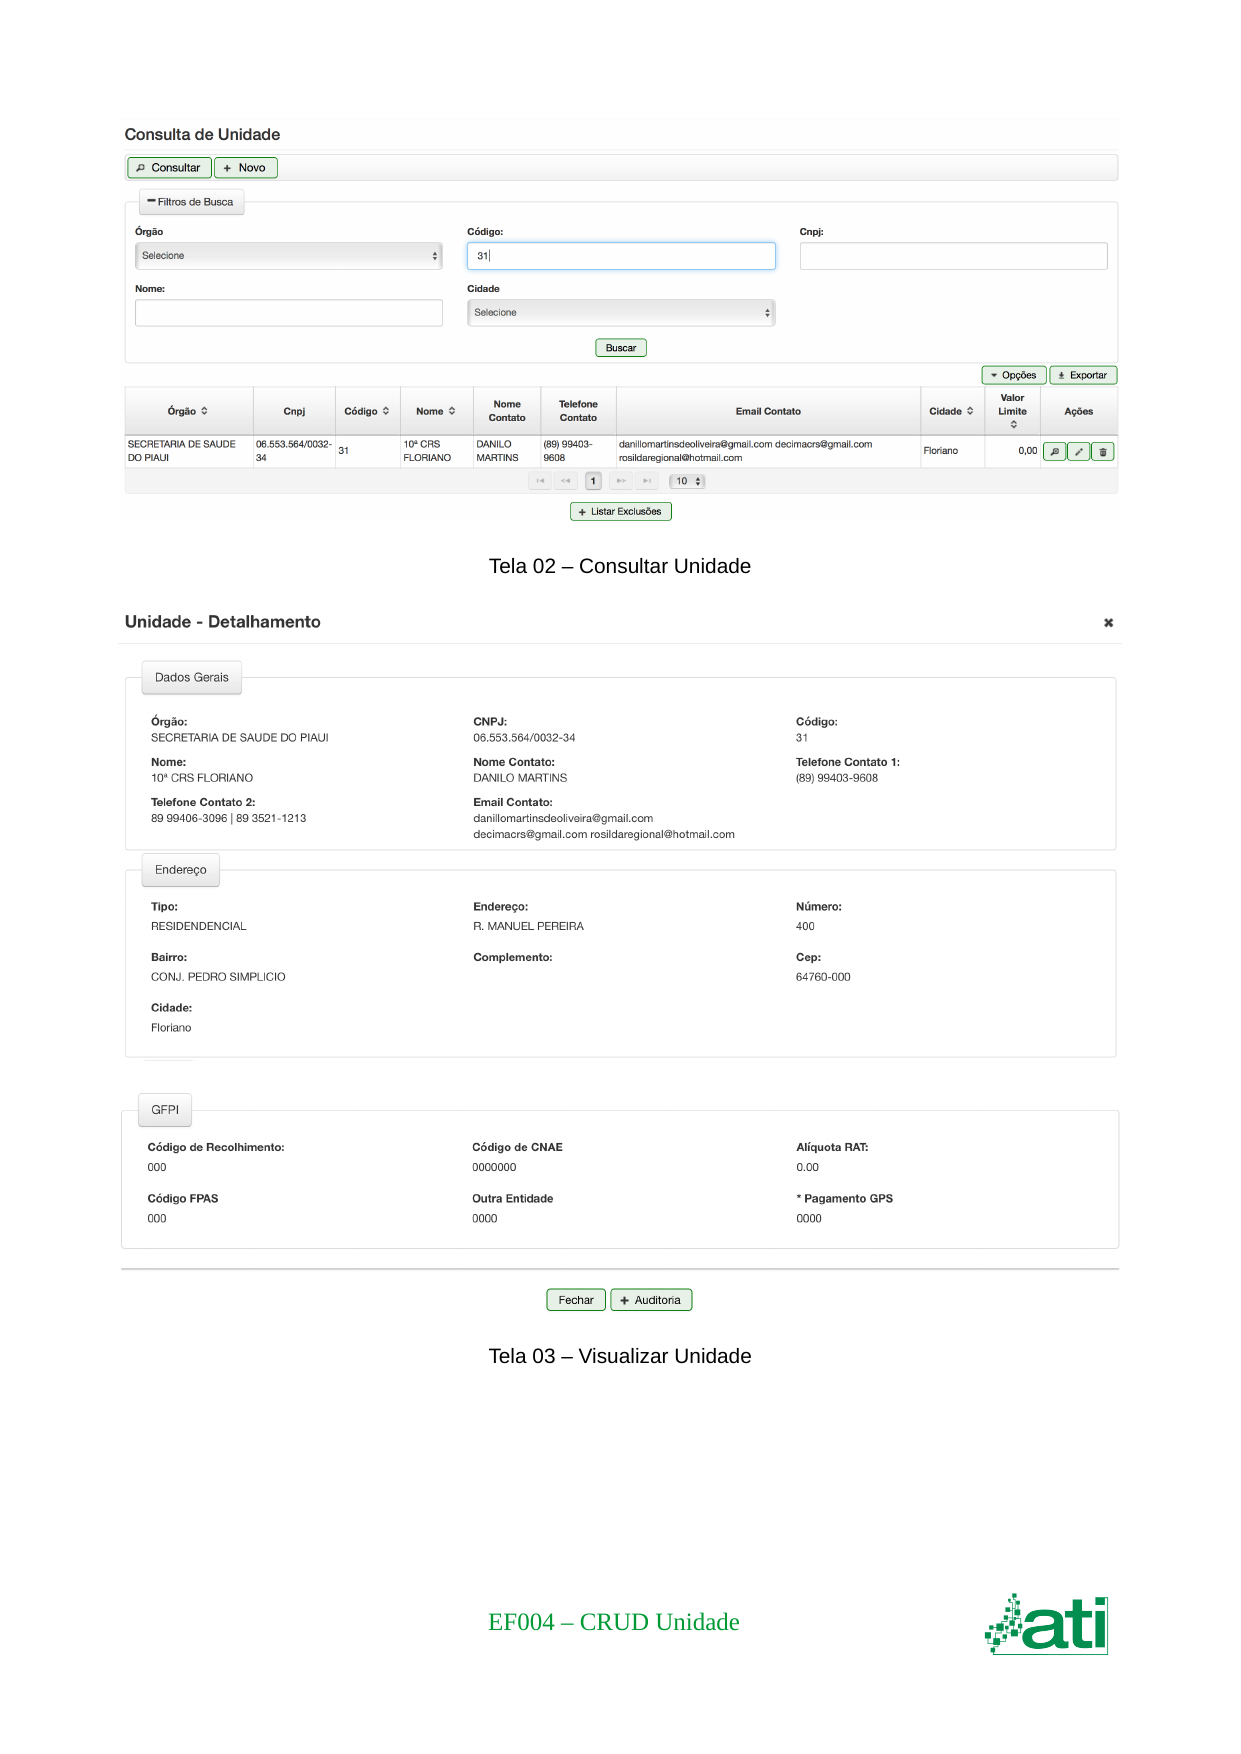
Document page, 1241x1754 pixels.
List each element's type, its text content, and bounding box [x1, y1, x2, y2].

text Tela 02 – Consultar Unidade [118, 553, 1122, 577]
text Tela 03 – Visualizar Unidade [118, 1343, 1122, 1367]
picture [118, 118, 1123, 525]
picture [980, 1589, 1113, 1660]
picture [118, 606, 1123, 1064]
picture [118, 1092, 1123, 1315]
